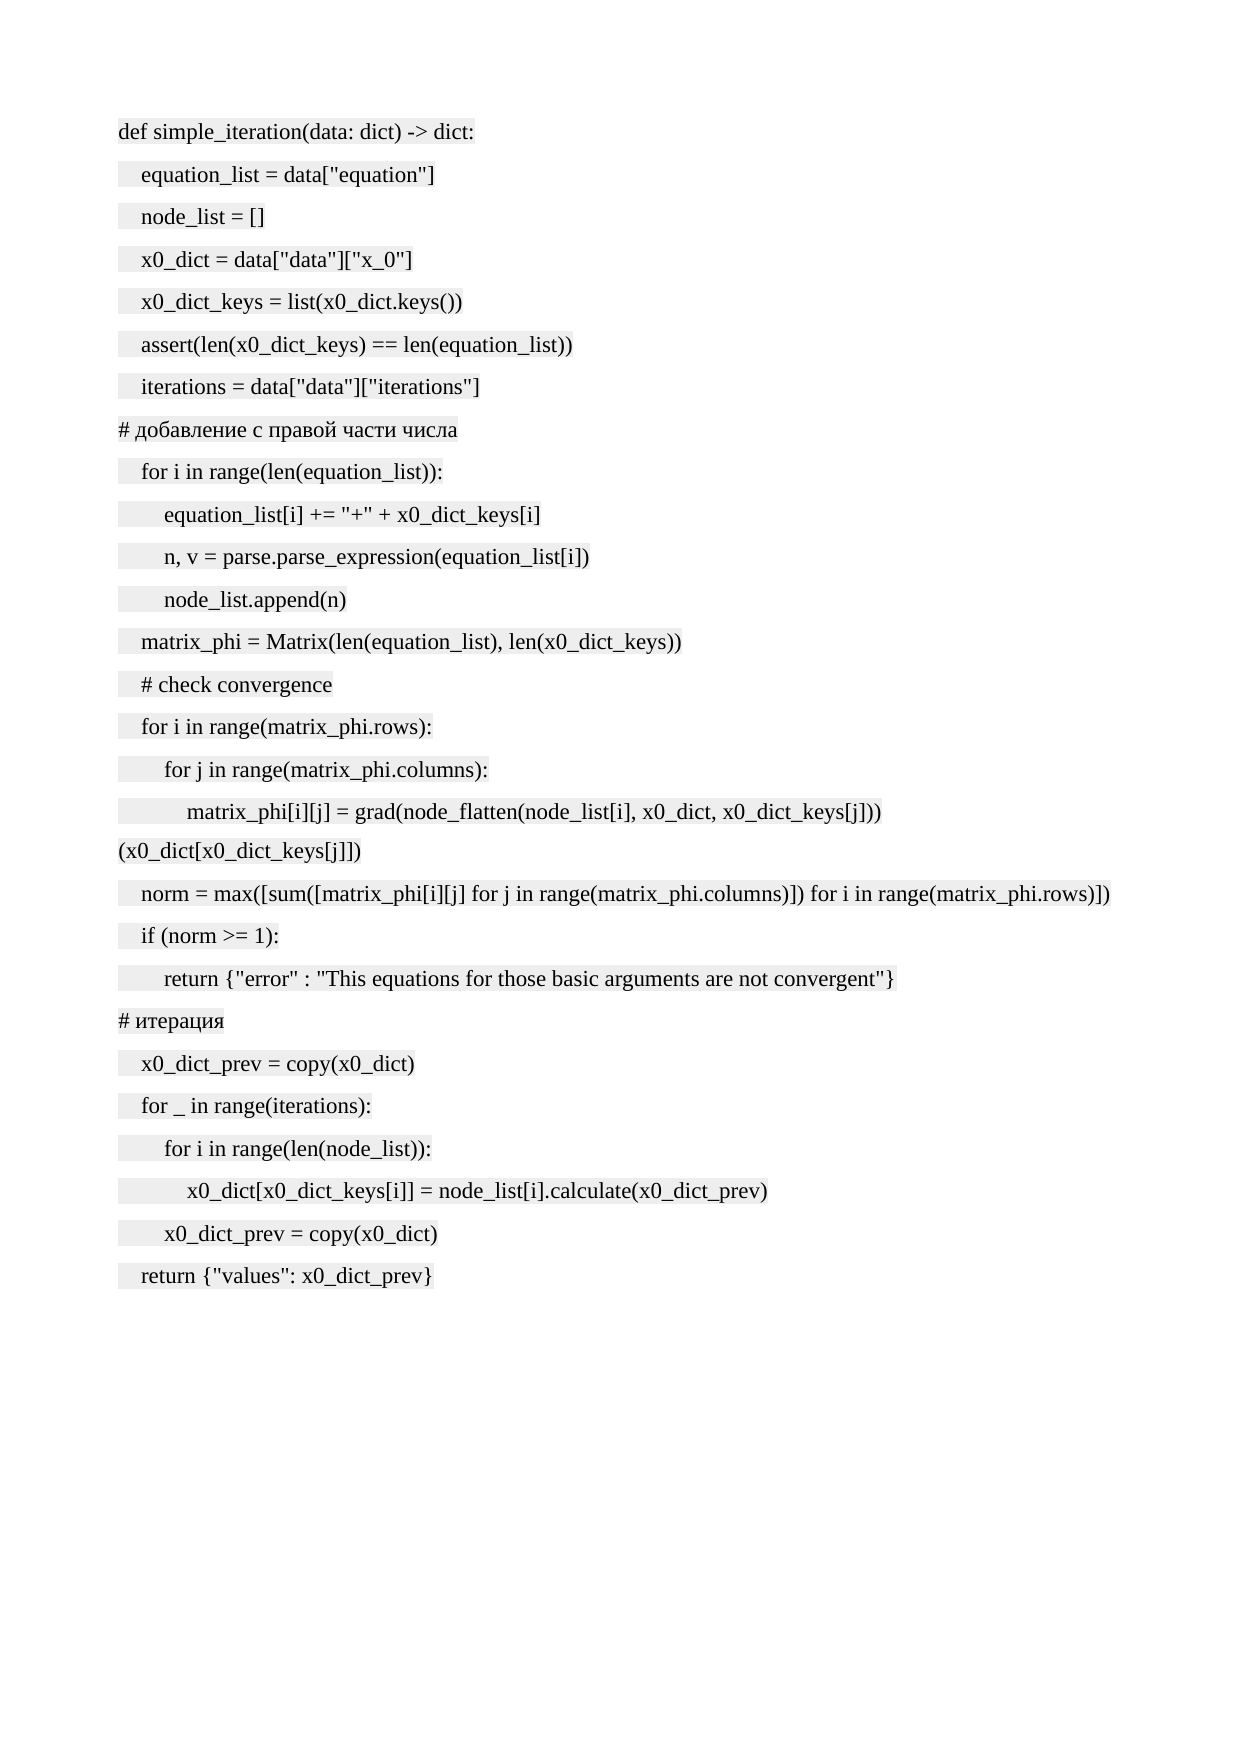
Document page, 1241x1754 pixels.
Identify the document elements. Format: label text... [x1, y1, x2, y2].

text matrix_phi = Matrix(len(equation_list), len(x0_dict_keys)) [118, 628, 1122, 654]
text x0_dict_prev = copy(x0_dict) [118, 1220, 1122, 1246]
text norm = max([sum([matrix_phi[i][j] for j in range(matrix_phi.columns)]) for i in range(matrix_phi.rows)]) [118, 880, 1122, 906]
text def simple_iteration(data: dict) -> dict: [118, 118, 1122, 144]
text node_list.append(n) [118, 586, 1122, 612]
text return {"values": x0_dict_prev} [118, 1263, 1122, 1289]
text x0_dict_prev = copy(x0_dict) [118, 1050, 1122, 1076]
text for _ in range(iterations): [118, 1093, 1122, 1119]
text # итерация [118, 1008, 1122, 1034]
text x0_dict_keys = list(x0_dict.keys()) [118, 288, 1122, 314]
text assert(len(x0_dict_keys) == len(equation_list)) [118, 331, 1122, 357]
text for i in range(len(equation_list)): [118, 458, 1122, 484]
text n, v = parse.parse_expression(equation_list[i]) [118, 543, 1122, 569]
text # check convergence [118, 671, 1122, 697]
text # добавление с правой части числа [118, 416, 1122, 442]
text iterations = data["data"]["iterations"] [118, 373, 1122, 399]
text for i in range(matrix_phi.rows): [118, 713, 1122, 739]
text equation_list[i] += "+" + x0_dict_keys[i] [118, 501, 1122, 527]
text x0_dict[x0_dict_keys[i]] = node_list[i].calculate(x0_dict_prev) [118, 1178, 1122, 1204]
text equation_list = data["equation"] [118, 161, 1122, 187]
text x0_dict = data["data"]["x_0"] [118, 246, 1122, 272]
text node_list = [] [118, 203, 1122, 229]
text matrix_phi[i][j] = grad(node_flatten(node_list[i], x0_dict, x0_dict_keys[j]))(x0_dict[x0_dict_keys[j]]) [118, 798, 1122, 864]
text for i in range(len(node_list)): [118, 1135, 1122, 1161]
text return {"error" : "This equations for those basic arguments are not convergent"} [118, 965, 1122, 991]
text if (norm >= 1): [118, 923, 1122, 949]
text for j in range(matrix_phi.columns): [118, 756, 1122, 782]
